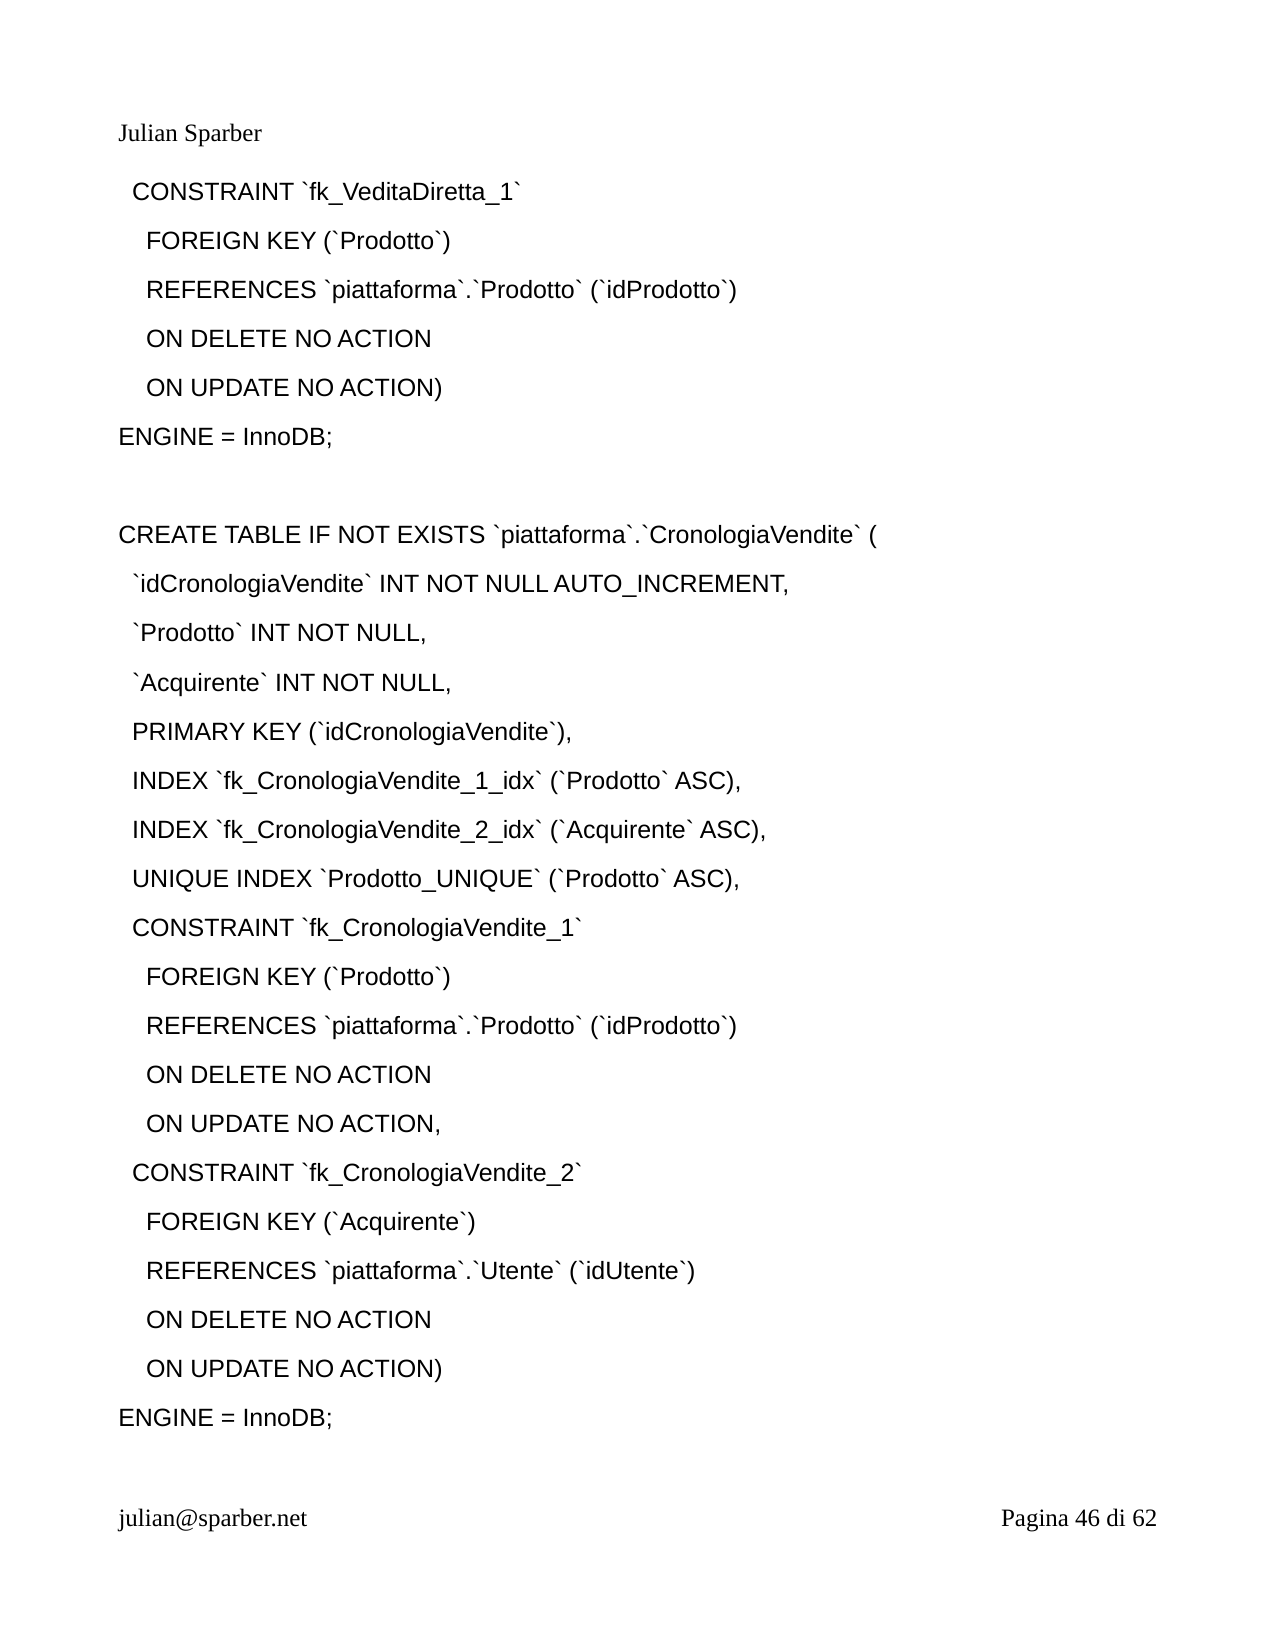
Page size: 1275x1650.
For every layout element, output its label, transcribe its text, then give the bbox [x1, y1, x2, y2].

text ON DELETE NO ACTION [118, 1305, 1157, 1334]
text INDEX `fk_CronologiaVendite_2_idx` (`Acquirente` ASC), [118, 815, 1157, 843]
text REFERENCES `piattaforma`.`Prodotto` (`idProdotto`) [118, 1011, 1157, 1040]
text REFERENCES `piattaforma`.`Utente` (`idUtente`) [118, 1256, 1157, 1285]
text CONSTRAINT `fk_VeditaDiretta_1` [118, 177, 1157, 206]
text CREATE TABLE IF NOT EXISTS `piattaforma`.`CronologiaVendite` ( [118, 520, 1157, 549]
text ON DELETE NO ACTION [118, 324, 1157, 353]
text ON UPDATE NO ACTION) [118, 1354, 1157, 1383]
text ON UPDATE NO ACTION) [118, 373, 1157, 402]
text ON DELETE NO ACTION [118, 1060, 1157, 1089]
text FOREIGN KEY (`Prodotto`) [118, 226, 1157, 255]
text PRIMARY KEY (`idCronologiaVendite`), [118, 717, 1157, 745]
text `Acquirente` INT NOT NULL, [118, 667, 1157, 696]
text CONSTRAINT `fk_CronologiaVendite_1` [118, 913, 1157, 942]
text ENGINE = InnoDB; [118, 1403, 1157, 1432]
text ON UPDATE NO ACTION, [118, 1109, 1157, 1138]
text ENGINE = InnoDB; [118, 422, 1157, 451]
text FOREIGN KEY (`Acquirente`) [118, 1207, 1157, 1236]
text REFERENCES `piattaforma`.`Prodotto` (`idProdotto`) [118, 275, 1157, 304]
text CONSTRAINT `fk_CronologiaVendite_2` [118, 1158, 1157, 1187]
text INDEX `fk_CronologiaVendite_1_idx` (`Prodotto` ASC), [118, 766, 1157, 794]
text FOREIGN KEY (`Prodotto`) [118, 962, 1157, 991]
text UNIQUE INDEX `Prodotto_UNIQUE` (`Prodotto` ASC), [118, 864, 1157, 892]
text `Prodotto` INT NOT NULL, [118, 618, 1157, 647]
text `idCronologiaVendite` INT NOT NULL AUTO_INCREMENT, [118, 569, 1157, 598]
